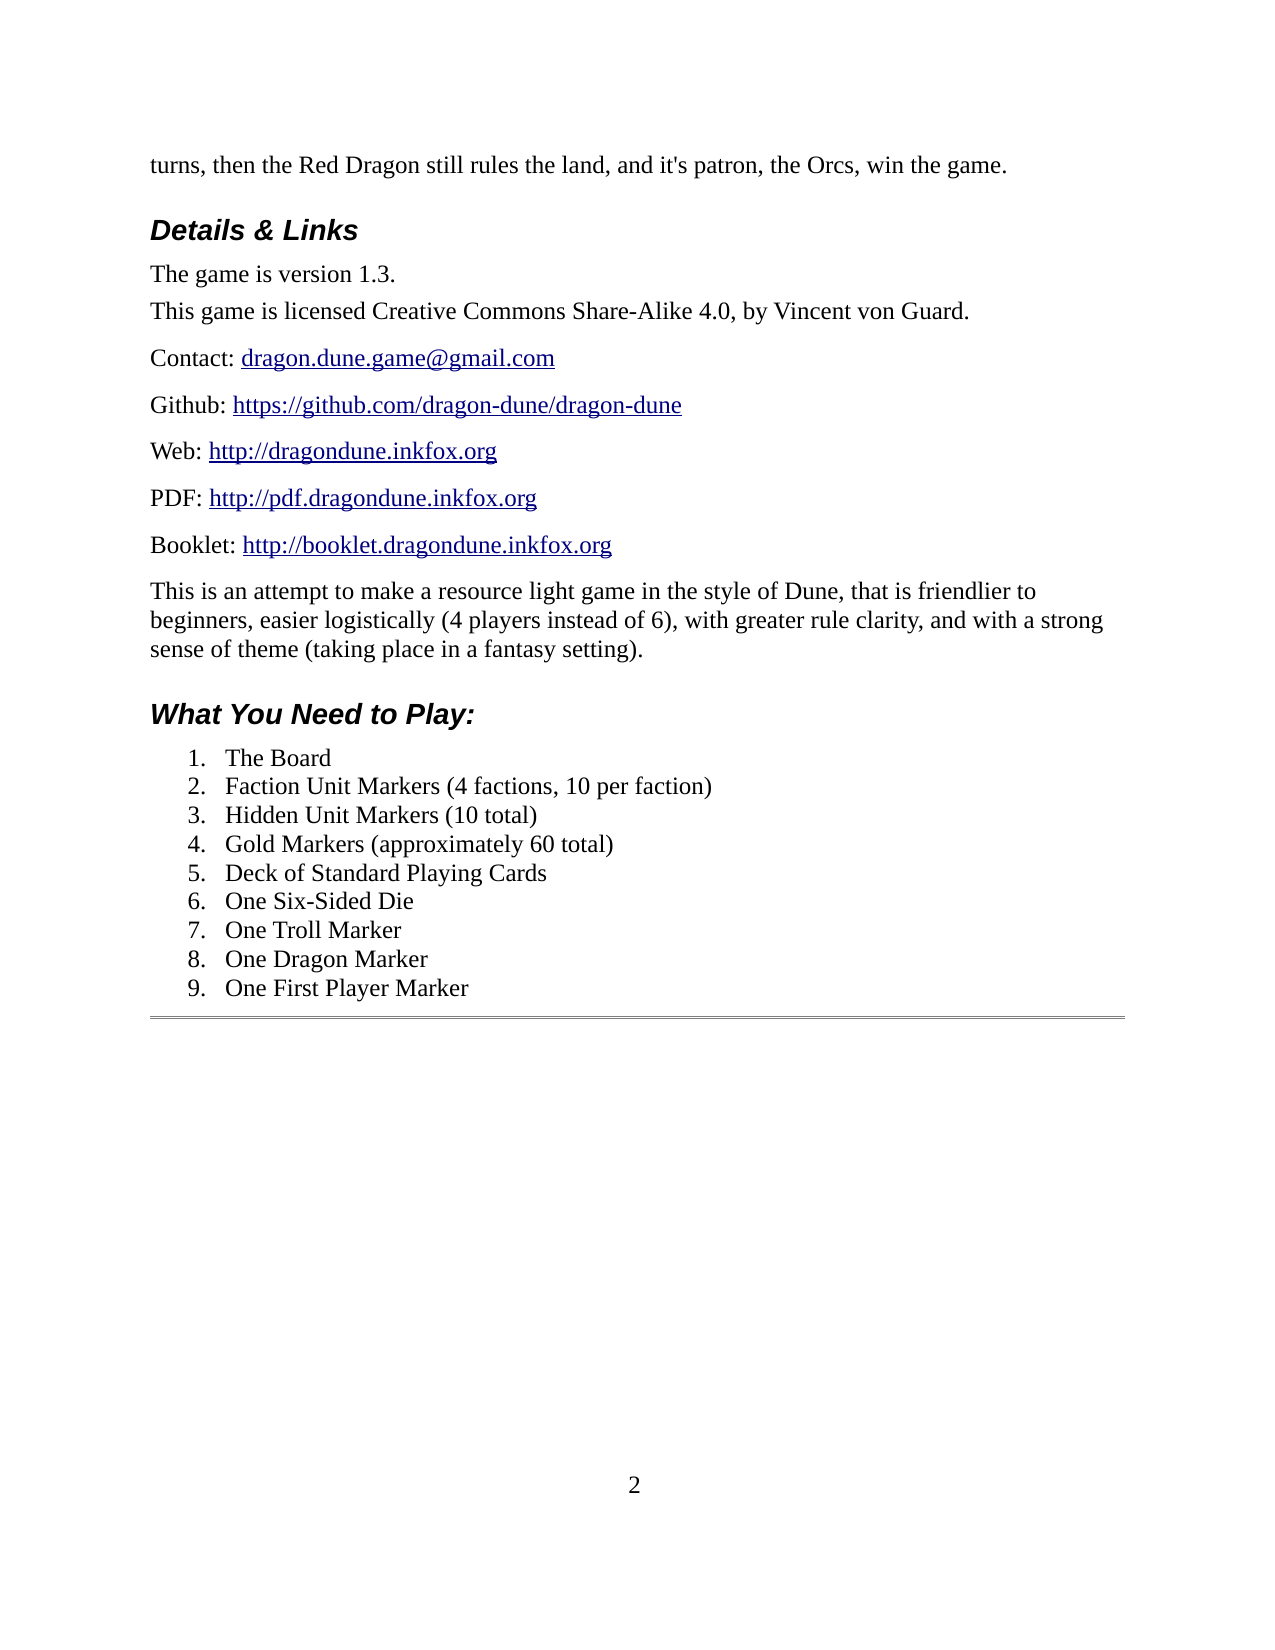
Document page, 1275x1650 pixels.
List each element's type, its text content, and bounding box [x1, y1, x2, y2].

list Gold Markers (approximately 60 total) [187, 829, 1125, 858]
text Contact: dragon.dune.game@gmail.com [150, 343, 1125, 372]
list Deck of Standard Playing Cards [187, 858, 1125, 886]
list One Troll Marker [187, 915, 1125, 944]
text PDF: http://pdf.dragondune.inkfox.org [150, 483, 1125, 512]
text This is an attempt to make a resource light game in the style of Dune, that is friendlier to beginners, easier logistically (4 players instead of 6), with greater rule clarity, and with a strong sense of theme (taking place in a fantasy setting). [150, 576, 1125, 663]
list Faction Unit Markers (4 factions, 10 per faction) [187, 771, 1125, 800]
text turns, then the Red Dragon still rules the land, and it's patron, the Orcs, win the game. [150, 150, 1125, 179]
text The game is version 1.3. [150, 259, 1125, 287]
subtitle What You Need to Play: [150, 697, 1125, 730]
list One Dragon Marker [187, 944, 1125, 973]
subtitle Details & Links [150, 213, 1125, 246]
list One Six-Sided Die [187, 886, 1125, 915]
text Web: http://dragondune.inkfox.org [150, 436, 1125, 465]
list Hidden Unit Markers (10 total) [187, 800, 1125, 829]
list One First Player Marker [187, 973, 1125, 1001]
text Booklet: http://booklet.dragondune.inkfox.org [150, 530, 1125, 558]
text Github: https://github.com/dragon-dune/dragon-dune [150, 390, 1125, 418]
list The Board [187, 743, 1125, 771]
text This game is licensed Creative Commons Share-Alike 4.0, by Vincent von Guard. [150, 296, 1125, 325]
